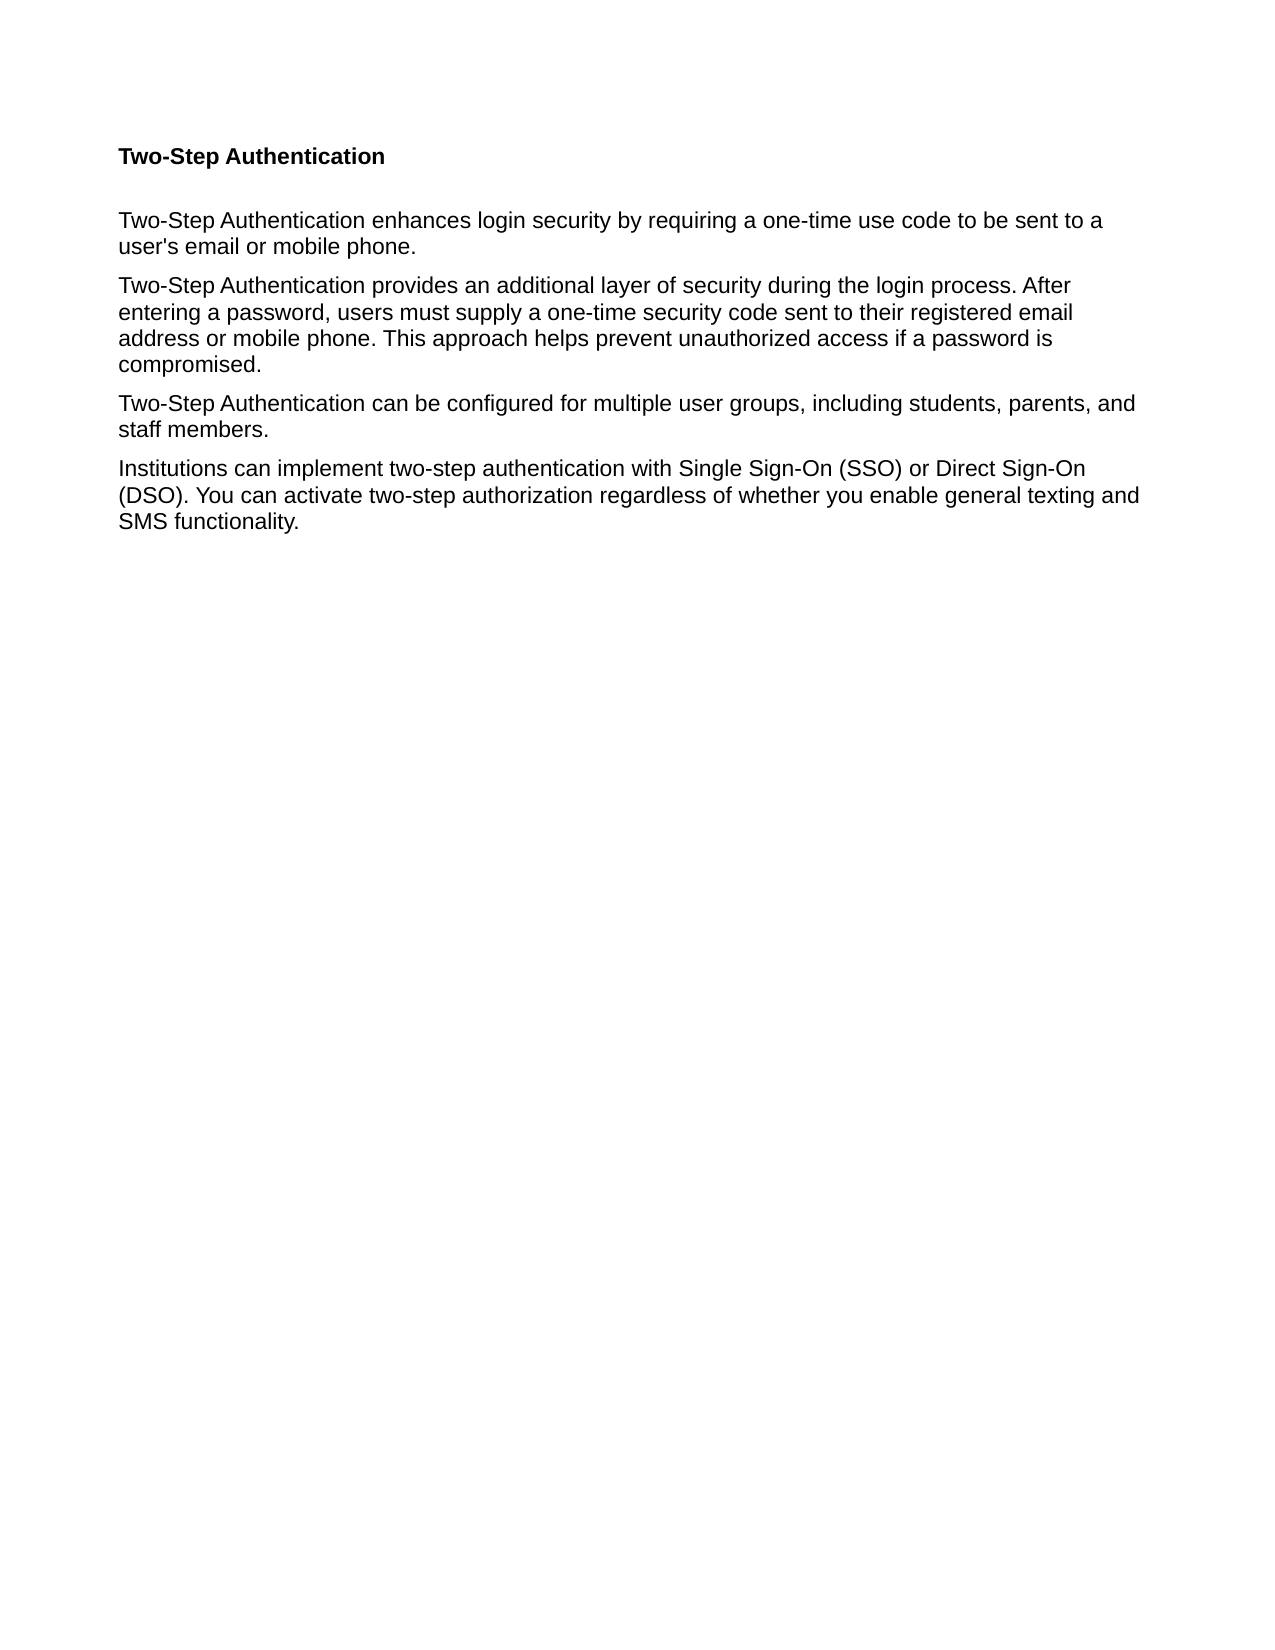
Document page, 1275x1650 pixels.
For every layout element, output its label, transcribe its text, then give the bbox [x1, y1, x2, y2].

text Institutions can implement two-step authentication with Single Sign-On (SSO) or Direct Sign-On (DSO). You can activate two-step authorization regardless of whether you enable general texting and SMS functionality. [118, 455, 1157, 534]
text Two-Step Authentication can be configured for multiple user groups, including students, parents, and staff members. [118, 390, 1157, 443]
subtitle Two-Step Authentication [118, 143, 1157, 169]
text Two-Step Authentication provides an additional layer of security during the login process. After entering a password, users must supply a one-time security code sent to their registered email address or mobile phone. This approach helps prevent unauthorized access if a password is compromised. [118, 272, 1157, 378]
subtitle Two-Step Authentication enhances login security by requiring a one-time use code to be sent to a user's email or mobile phone. [118, 207, 1157, 260]
